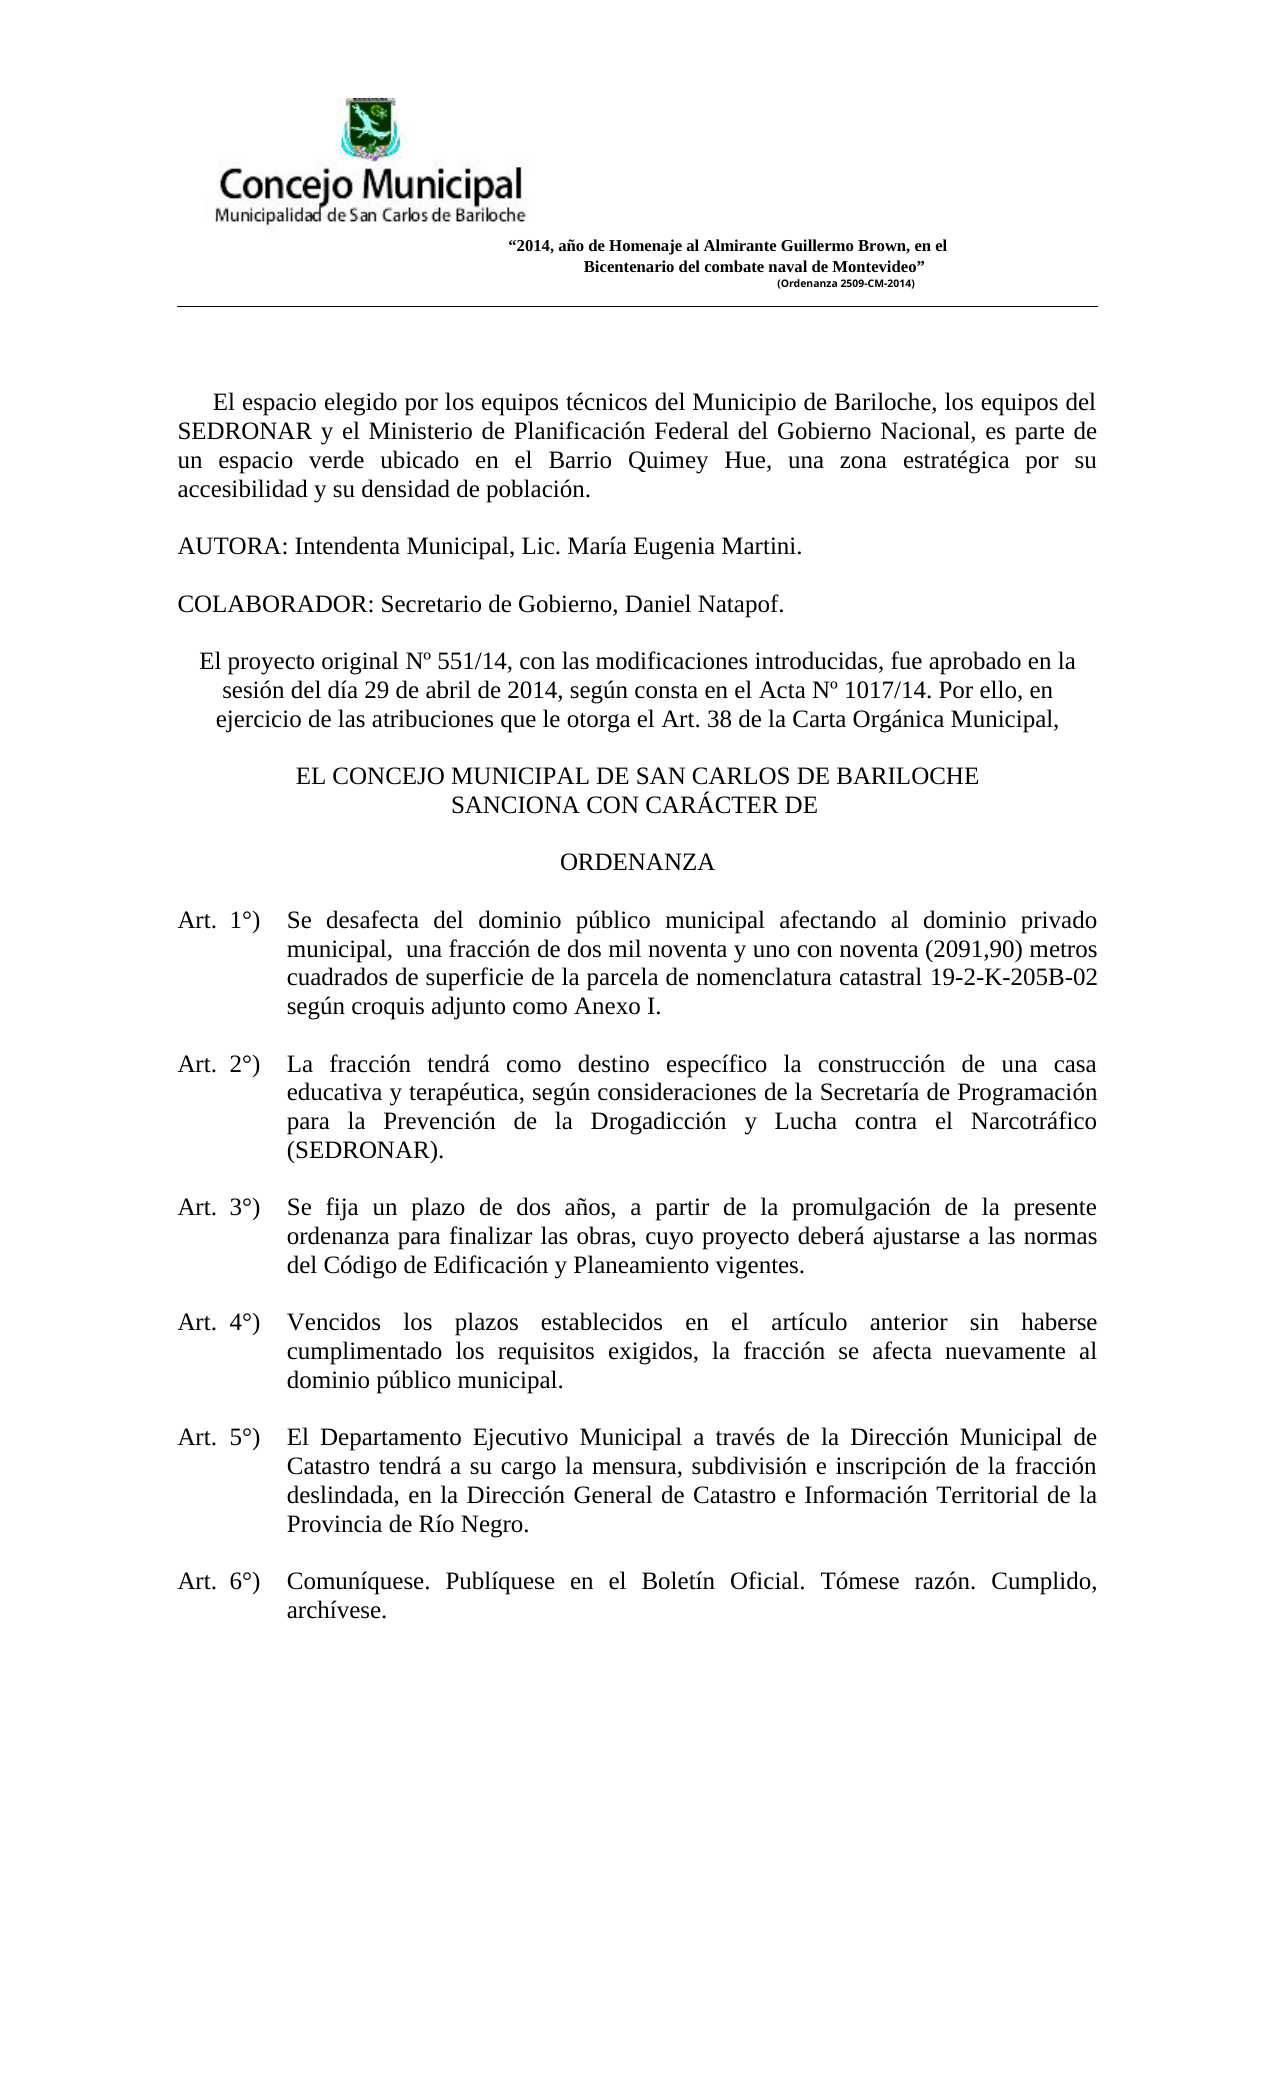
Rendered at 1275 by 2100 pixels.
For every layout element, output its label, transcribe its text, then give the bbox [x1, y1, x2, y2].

table_header Art. 1°) [170, 905, 279, 1049]
text COLABORADOR: Secretario de Gobierno, Daniel Natapof. [177, 589, 1098, 617]
table_cell La fracción tendrá como destino específico la construcción de una casa educativa y terapéutica, según consideraciones de la Secretaría de Programación para la Prevención de la Drogadicción y Lucha contra el Narcotráfico (SEDRONAR). [279, 1049, 1105, 1192]
text SANCIONA CON CARÁCTER DE [177, 790, 1098, 819]
table_cell El Departamento Ejecutivo Municipal a través de la Dirección Municipal de Catastro tendrá a su cargo la mensura, subdivisión e inscripción de la fracción deslindada, en la Dirección General de Catastro e Información Territorial de la Provincia de Río Negro. [279, 1423, 1105, 1566]
table_header Se desafecta del dominio público municipal afectando al dominio privado municipal, una fracción de dos mil noventa y uno con noventa (2091,90) metros cuadrados de superficie de la parcela de nomenclatura catastral 19-2-K-205B-02 según croquis adjunto como Anexo I. [279, 905, 1105, 1049]
table_cell Art. 6°) [170, 1566, 279, 1624]
text El espacio elegido por los equipos técnicos del Municipio de Bariloche, los equipos del SEDRONAR y el Ministerio de Planificación Federal del Gobierno Nacional, es parte de un espacio verde ubicado en el Barrio Quimey Hue, una zona estratégica por su accesibilidad y su densidad de población. [177, 387, 1098, 502]
text AUTORA: Intendenta Municipal, Lic. María Eugenia Martini. [177, 531, 1098, 560]
table_cell Se fija un plazo de dos años, a partir de la promulgación de la presente ordenanza para finalizar las obras, cuyo proyecto deberá ajustarse a las normas del Código de Edificación y Planeamiento vigentes. [279, 1193, 1105, 1307]
table_cell Vencidos los plazos establecidos en el artículo anterior sin haberse cumplimentado los requisitos exigidos, la fracción se afecta nuevamente al dominio público municipal. [279, 1308, 1105, 1422]
text EL CONCEJO MUNICIPAL DE SAN CARLOS DE BARILOCHE [177, 761, 1098, 790]
table_cell Comuníquese. Publíquese en el Boletín Oficial. Tómese razón. Cumplido, archívese. [279, 1566, 1105, 1624]
table_cell Art. 5°) [170, 1423, 279, 1566]
table_cell Art. 4°) [170, 1308, 279, 1422]
table_cell Art. 3°) [170, 1193, 279, 1307]
text El proyecto original Nº 551/14, con las modificaciones introducidas, fue aprobado en la sesión del día 29 de abril de 2014, según consta en el Acta Nº 1017/14. Por ello, en ejercicio de las atribuciones que le otorga el Art. 38 de la Carta Orgánica Municipal, [177, 646, 1098, 732]
picture [194, 98, 554, 234]
table_cell Art. 2°) [170, 1049, 279, 1192]
text ORDENANZA [177, 847, 1098, 876]
